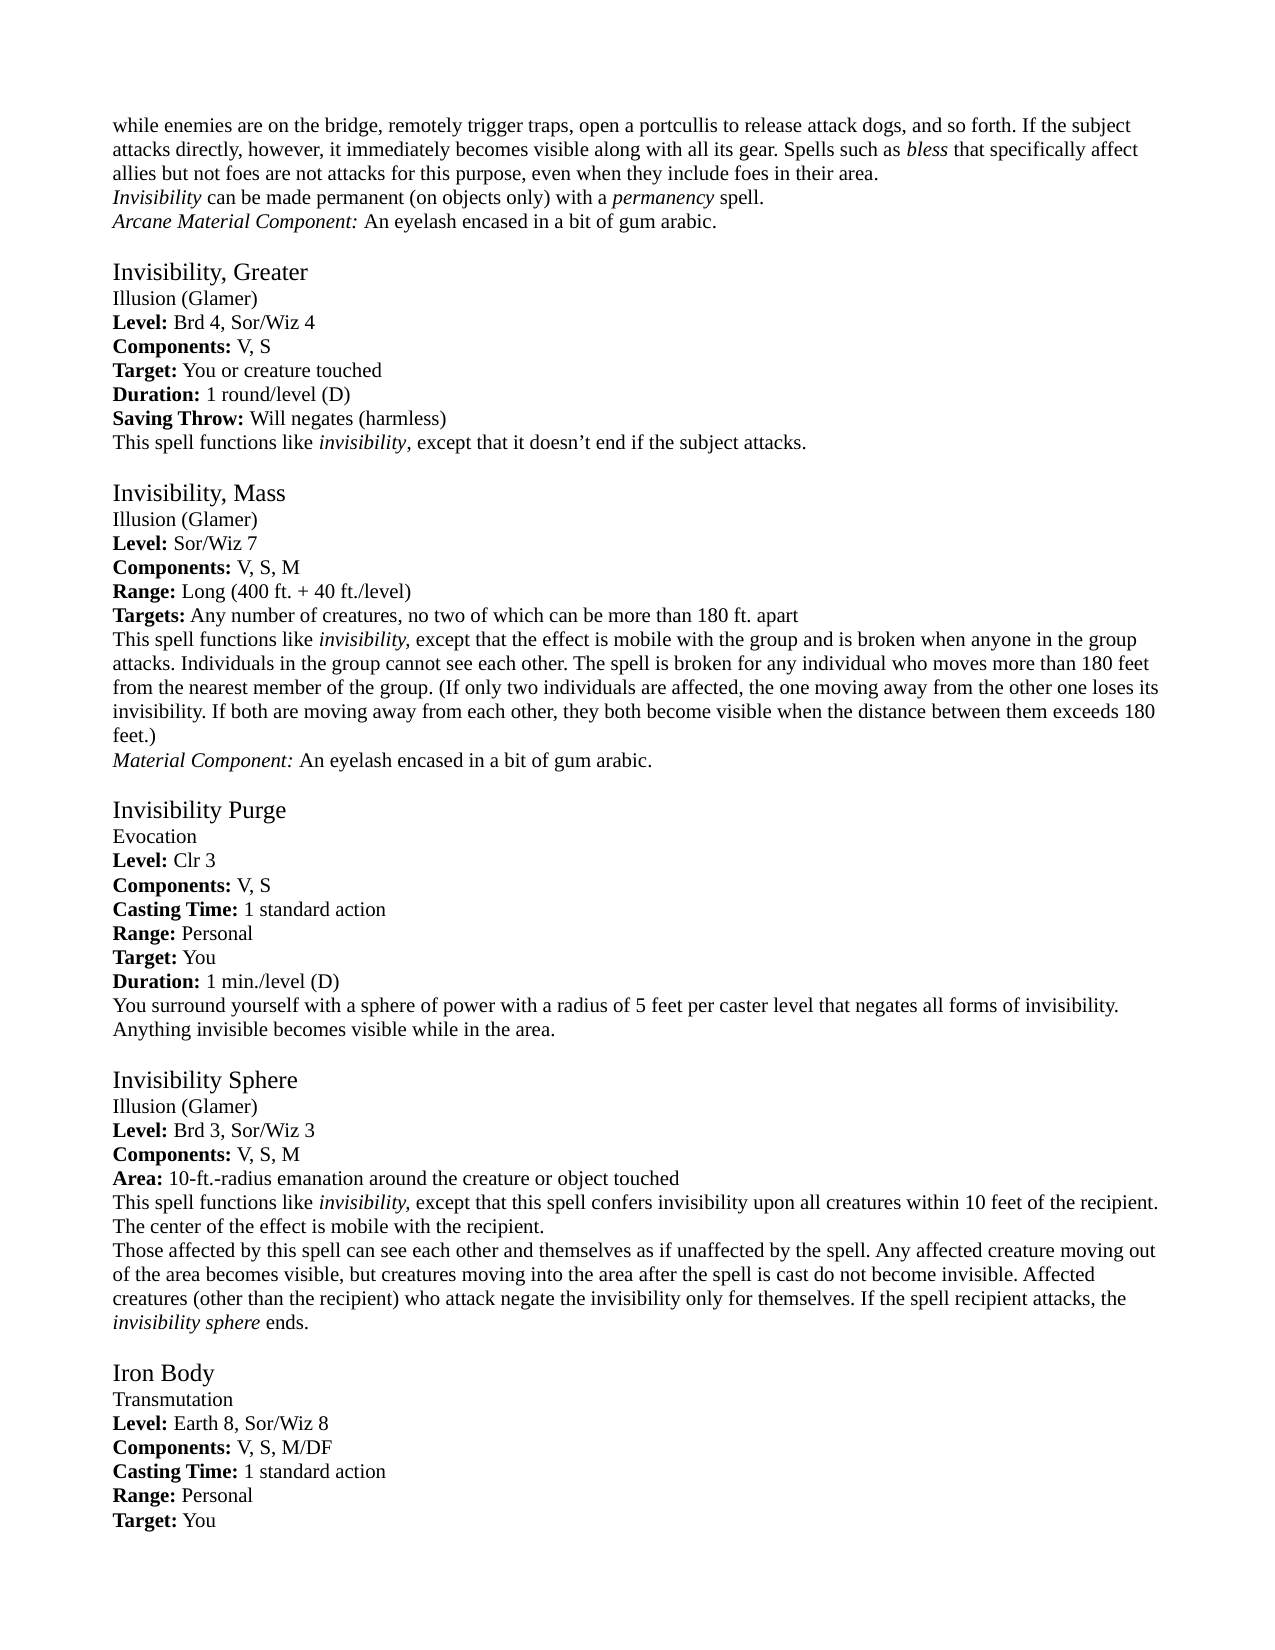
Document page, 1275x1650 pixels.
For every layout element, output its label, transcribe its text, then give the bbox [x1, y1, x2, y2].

text Invisibility Purge [112, 796, 1162, 824]
text Casting Time: 1 standard action [112, 1459, 1162, 1483]
text This spell functions like invisibility, except that it doesn’t end if the subject attacks. [112, 430, 1162, 454]
text Range: Long (400 ft. + 40 ft./level) [112, 579, 1162, 603]
text Duration: 1 round/level (D) [112, 382, 1162, 406]
text Evocation [112, 824, 1162, 848]
text Anything invisible becomes visible while in the area. [112, 1017, 1162, 1041]
text Target: You [112, 945, 1162, 969]
text Material Component: An eyelash encased in a bit of gum arabic. [112, 747, 1162, 772]
text Level: Sor/Wiz 7 [112, 531, 1162, 555]
text Illusion (Glamer) [112, 507, 1162, 531]
text Those affected by this spell can see each other and themselves as if unaffected by the spell. Any affected creature moving out of the area becomes visible, but creatures moving into the area after the spell is cast do not become invisible. Affected creatures (other than the recipient) who attack negate the invisibility only for themselves. If the spell recipient attacks, the invisibility sphere ends. [112, 1238, 1162, 1334]
text Level: Earth 8, Sor/Wiz 8 [112, 1411, 1162, 1435]
text Illusion (Glamer) [112, 1094, 1162, 1118]
text Components: V, S [112, 872, 1162, 897]
text Invisibility can be made permanent (on objects only) with a permanency spell. [112, 185, 1162, 209]
text This spell functions like invisibility, except that the effect is mobile with the group and is broken when anyone in the group attacks. Individuals in the group cannot see each other. The spell is broken for any individual who moves more than 180 feet from the nearest member of the group. (If only two individuals are affected, the one moving away from the other one loses its invisibility. If both are moving away from each other, they both become visible when the distance between them exceeds 180 feet.) [112, 627, 1162, 747]
text Components: V, S [112, 334, 1162, 358]
text while enemies are on the bridge, remotely trigger traps, open a portcullis to release attack dogs, and so forth. If the subject attacks directly, however, it immediately becomes visible along with all its gear. Spells such as bless that specifically affect allies but not foes are not attacks for this purpose, even when they include foes in their area. [112, 112, 1162, 185]
text Invisibility Sphere [112, 1065, 1162, 1094]
text This spell functions like invisibility, except that this spell confers invisibility upon all creatures within 10 feet of the recipient. The center of the effect is mobile with the recipient. [112, 1190, 1162, 1238]
text Target: You [112, 1507, 1162, 1532]
text Components: V, S, M [112, 555, 1162, 579]
text Invisibility, Greater [112, 257, 1162, 286]
text Components: V, S, M [112, 1142, 1162, 1166]
text Level: Brd 4, Sor/Wiz 4 [112, 310, 1162, 334]
text Components: V, S, M/DF [112, 1435, 1162, 1459]
text Range: Personal [112, 1483, 1162, 1507]
text Target: You or creature touched [112, 358, 1162, 382]
text Level: Brd 3, Sor/Wiz 3 [112, 1118, 1162, 1142]
text Targets: Any number of creatures, no two of which can be more than 180 ft. apart [112, 603, 1162, 627]
text Arcane Material Component: An eyelash encased in a bit of gum arabic. [112, 209, 1162, 233]
text Saving Throw: Will negates (harmless) [112, 406, 1162, 430]
text You surround yourself with a sphere of power with a radius of 5 feet per caster level that negates all forms of invisibility. [112, 993, 1162, 1017]
text Iron Body [112, 1358, 1162, 1387]
text Illusion (Glamer) [112, 286, 1162, 310]
text Area: 10-ft.-radius emanation around the creature or object touched [112, 1166, 1162, 1190]
text Range: Personal [112, 921, 1162, 945]
text Level: Clr 3 [112, 848, 1162, 872]
text Casting Time: 1 standard action [112, 897, 1162, 921]
text Transmutation [112, 1387, 1162, 1411]
text Invisibility, Mass [112, 478, 1162, 507]
text Duration: 1 min./level (D) [112, 969, 1162, 993]
